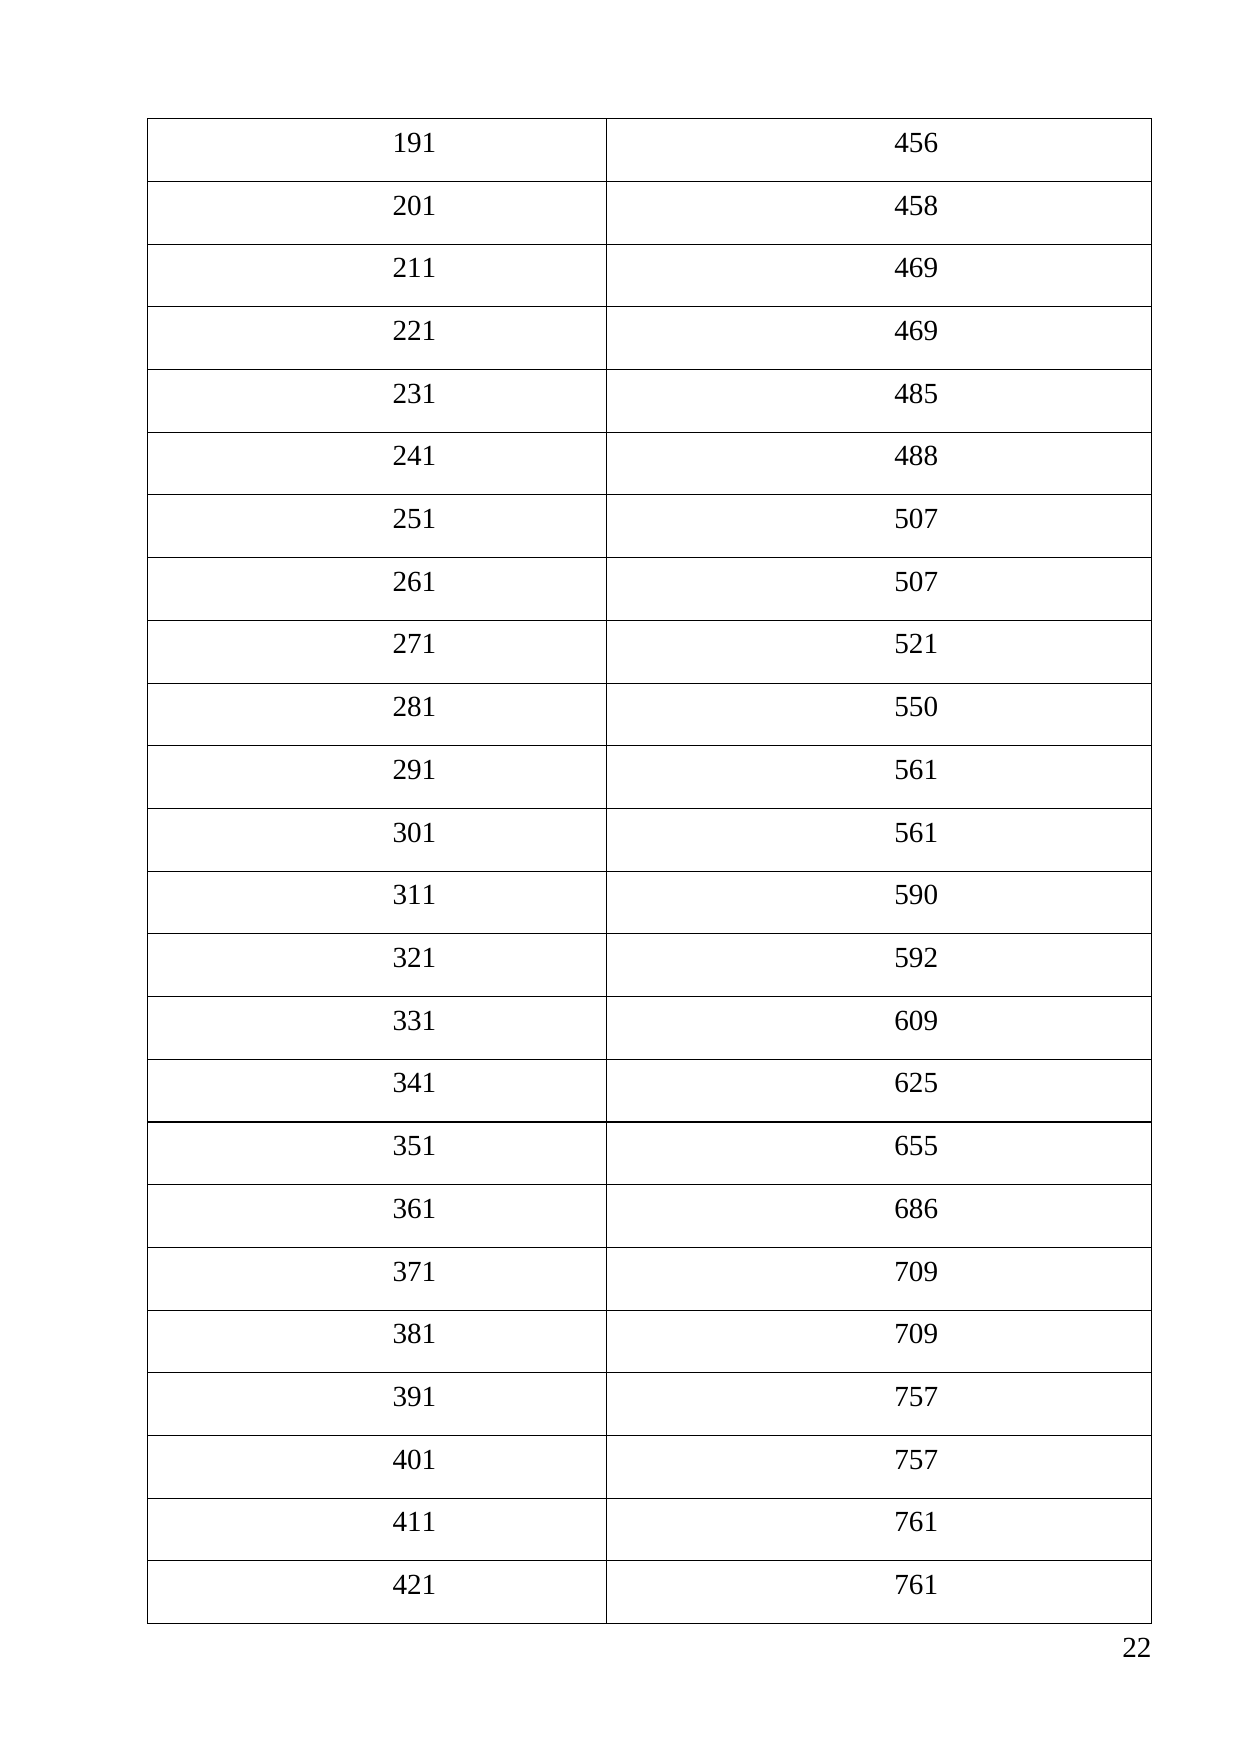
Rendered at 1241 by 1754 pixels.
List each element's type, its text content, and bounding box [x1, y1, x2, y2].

table_cell 590 [607, 872, 1151, 933]
table_cell 351 [148, 1123, 606, 1184]
table_cell 521 [607, 621, 1151, 682]
table_cell 609 [607, 997, 1151, 1059]
table_cell 381 [148, 1311, 606, 1372]
table_cell 191 [148, 119, 606, 181]
table_cell 686 [607, 1185, 1151, 1247]
table_cell 311 [148, 872, 606, 933]
table_cell 757 [607, 1436, 1151, 1498]
table_cell 625 [607, 1060, 1151, 1121]
table_cell 201 [148, 182, 606, 243]
table_cell 469 [607, 307, 1151, 369]
table_cell 421 [148, 1561, 606, 1623]
table_cell 485 [607, 370, 1151, 432]
table_cell 507 [607, 558, 1151, 620]
table_cell 469 [607, 245, 1151, 306]
table_cell 709 [607, 1311, 1151, 1372]
table_cell 211 [148, 245, 606, 306]
table_cell 301 [148, 809, 606, 871]
table_cell 361 [148, 1185, 606, 1247]
table_cell 251 [148, 495, 606, 557]
table_cell 331 [148, 997, 606, 1059]
table_cell 291 [148, 746, 606, 808]
table_cell 550 [607, 684, 1151, 745]
table_cell 458 [607, 182, 1151, 243]
table_cell 391 [148, 1373, 606, 1435]
table_cell 401 [148, 1436, 606, 1498]
table_cell 592 [607, 934, 1151, 996]
table_cell 561 [607, 809, 1151, 871]
table_cell 456 [607, 119, 1151, 181]
table_cell 561 [607, 746, 1151, 808]
table_cell 371 [148, 1248, 606, 1309]
table_cell 271 [148, 621, 606, 682]
table_cell 709 [607, 1248, 1151, 1309]
table_cell 761 [607, 1499, 1151, 1560]
table_cell 757 [607, 1373, 1151, 1435]
table_cell 241 [148, 433, 606, 494]
table_cell 231 [148, 370, 606, 432]
table_cell 507 [607, 495, 1151, 557]
table_cell 221 [148, 307, 606, 369]
table_cell 321 [148, 934, 606, 996]
table_cell 761 [607, 1561, 1151, 1623]
table_cell 341 [148, 1060, 606, 1121]
table_cell 411 [148, 1499, 606, 1560]
table_cell 281 [148, 684, 606, 745]
table_cell 261 [148, 558, 606, 620]
table_cell 655 [607, 1123, 1151, 1184]
table_cell 488 [607, 433, 1151, 494]
